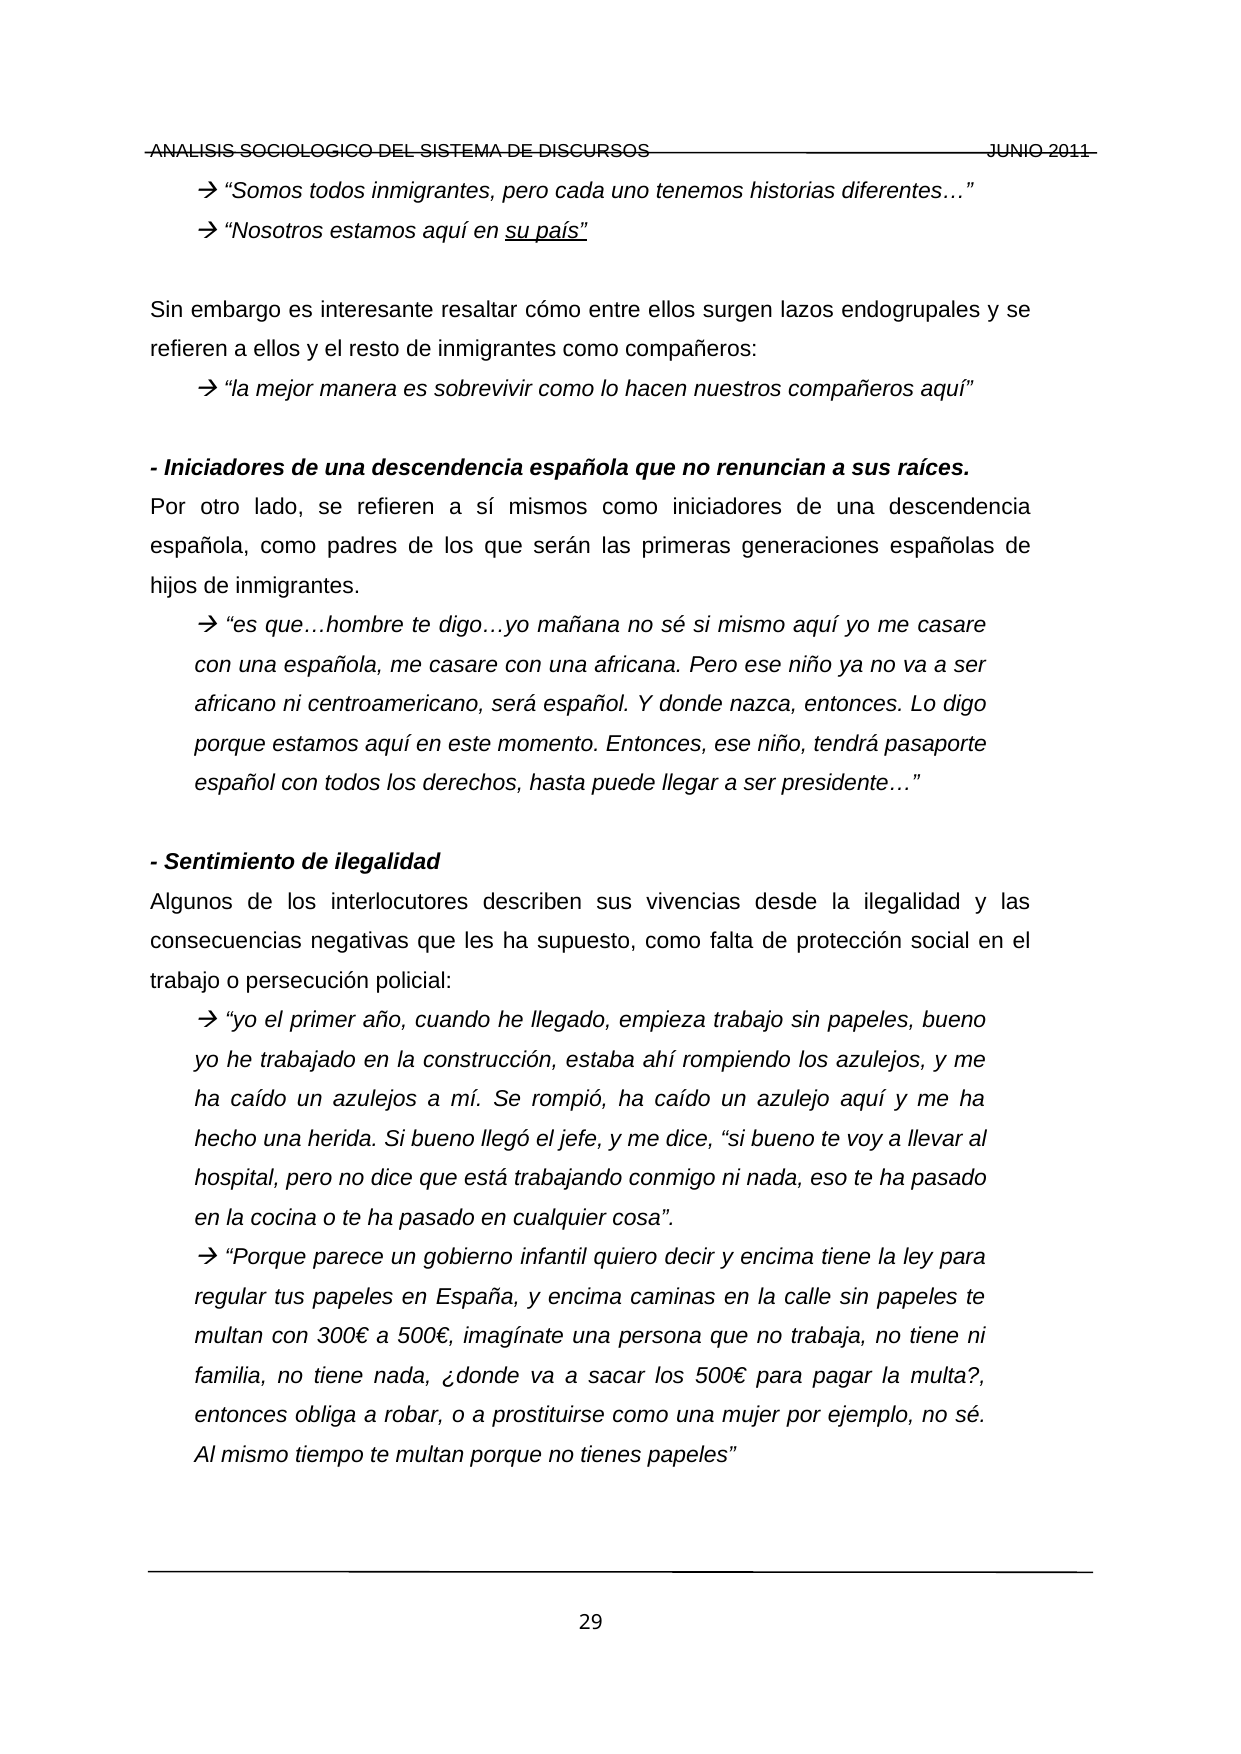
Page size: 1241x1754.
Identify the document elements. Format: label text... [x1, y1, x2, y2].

text  “es que…hombre te digo…yo mañana no sé si mismo aquí yo me casare con una española, me casare con una africana. Pero ese niño ya no va a ser africano ni centroamericano, será español. Y donde nazca, entonces. Lo digo porque estamos aquí en este momento. Entonces, ese niño, tendrá pasaporte español con todos los derechos, hasta puede llegar a ser presidente…” [194, 611, 987, 796]
text Por otro lado, se refieren a sí mismos como iniciadores de una descendencia española, como padres de los que serán las primeras generaciones españolas de hijos de inmigrantes. [150, 493, 1031, 598]
text Sin embargo es interesante resaltar cómo entre ellos surgen lazos endogrupales y se refieren a ellos y el resto de inmigrantes como compañeros: [150, 296, 1031, 361]
text Algunos de los interlocutores describen sus vivencias desde la ilegalidad y las consecuencias negativas que les ha supuesto, como falta de protección social en el trabajo o persecución policial: [150, 888, 1031, 993]
text  “Nosotros estamos aquí en su país” [194, 217, 987, 243]
text  “Somos todos inmigrantes, pero cada uno tenemos historias diferentes…” [194, 177, 987, 203]
text  “la mejor manera es sobrevivir como lo hacen nuestros compañeros aquí” [194, 374, 987, 401]
text - Iniciadores de una descendencia española que no renuncian a sus raíces. [150, 453, 1031, 480]
text  “yo el primer año, cuando he llegado, empieza trabajo sin papeles, bueno yo he trabajado en la construcción, estaba ahí rompiendo los azulejos, y me ha caído un azulejos a mí. Se rompió, ha caído un azulejo aquí y me ha hecho una herida. Si bueno llegó el jefe, y me dice, “si bueno te voy a llevar al hospital, pero no dice que está trabajando conmigo ni nada, eso te ha pasado en la cocina o te ha pasado en cualquier cosa”. [194, 1006, 987, 1230]
text - Sentimiento de ilegalidad [150, 848, 1031, 875]
text  “Porque parece un gobierno infantil quiero decir y encima tiene la ley para regular tus papeles en España, y encima caminas en la calle sin papeles te multan con 300€ a 500€, imagínate una persona que no trabaja, no tiene ni familia, no tiene nada, ¿donde va a sacar los 500€ para pagar la multa?, entonces obliga a robar, o a prostituirse como una mujer por ejemplo, no sé. Al mismo tiempo te multan porque no tienes papeles” [194, 1243, 987, 1467]
